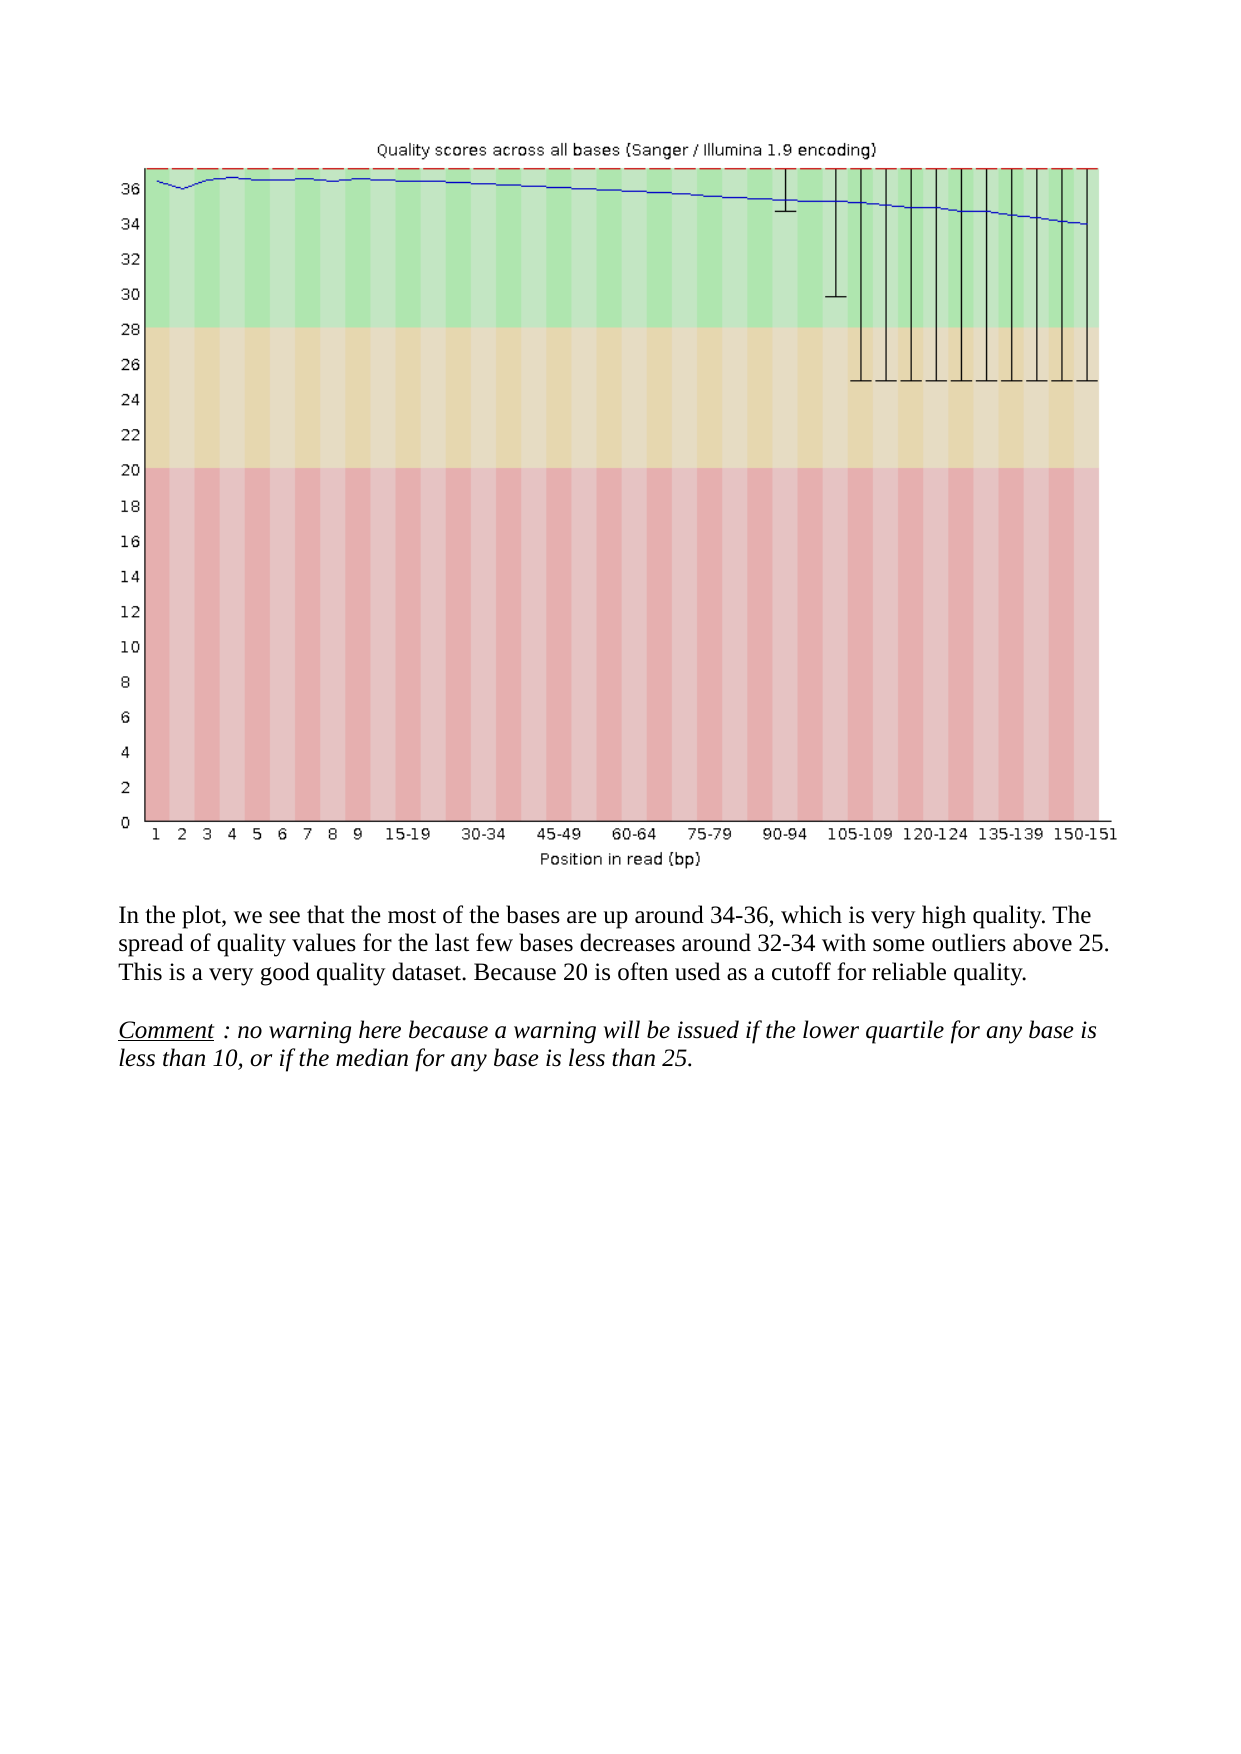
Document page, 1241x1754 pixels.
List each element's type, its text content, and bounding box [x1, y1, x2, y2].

text In the plot, we see that the most of the bases are up around 34-36, which is very high quality. The spread of quality values for the last few bases decreases around 32-34 with some outliers above 25. This is a very good quality dataset. Because 20 is often used as a cutoff for reliable quality. [118, 900, 1122, 986]
text Comment : no warning here because a warning will be issued if the lower quartile for any base is less than 10, or if the median for any base is less than 25. [118, 1015, 1122, 1072]
picture [118, 118, 1123, 871]
